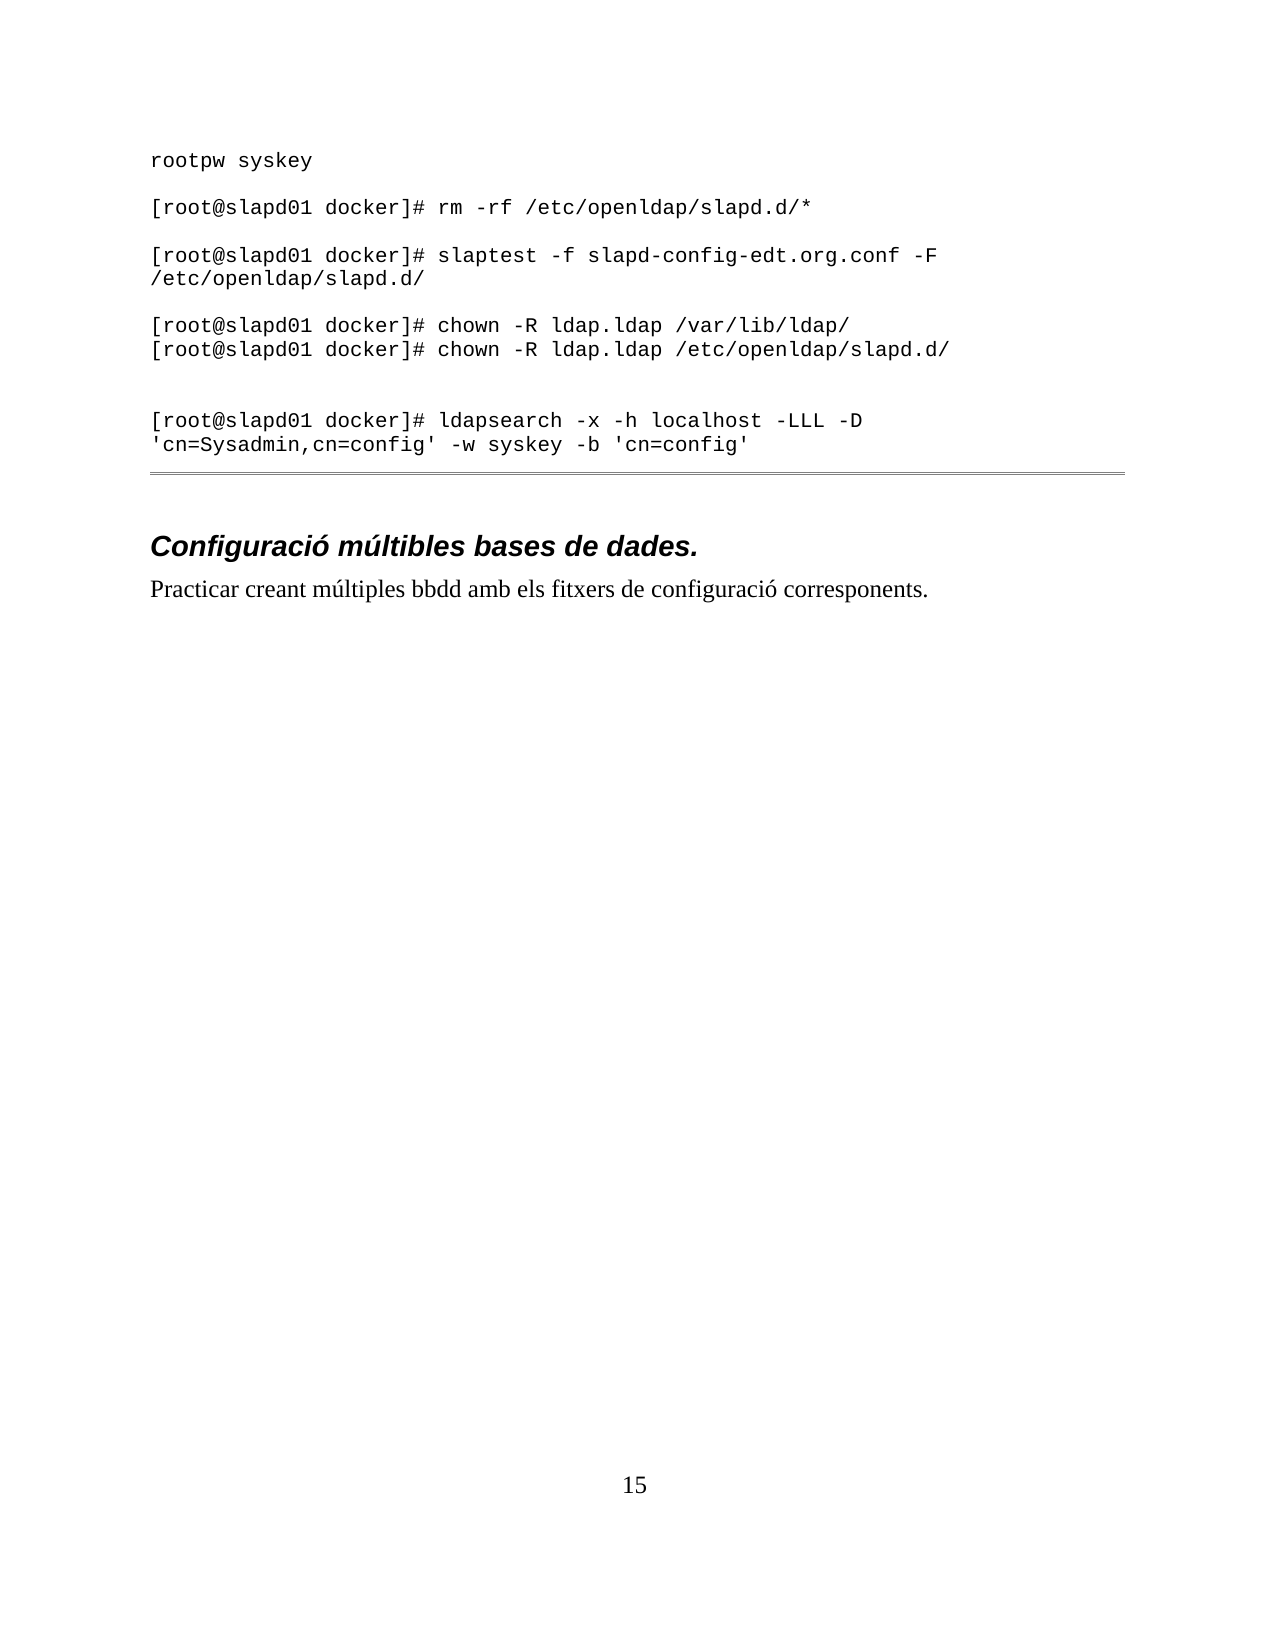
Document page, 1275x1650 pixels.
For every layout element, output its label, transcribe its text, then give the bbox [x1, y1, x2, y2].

text Practicar creant múltiples bbdd amb els fitxers de configuració corresponents. [150, 574, 1125, 603]
text [root@slapd01 docker]# chown -R ldap.ldap /etc/openldap/slapd.d/ [150, 339, 1125, 363]
subtitle Configuració múltibles bases de dades. [150, 528, 1125, 562]
text [root@slapd01 docker]# slaptest -f slapd-config-edt.org.conf -F /etc/openldap/slapd.d/ [150, 244, 1125, 292]
text [root@slapd01 docker]# chown -R ldap.ldap /var/lib/ldap/ [150, 316, 1125, 339]
text [root@slapd01 docker]# rm -rf /etc/openldap/slapd.d/* [150, 197, 1125, 221]
text rootpw syskey [150, 150, 1125, 174]
text [root@slapd01 docker]# ldapsearch -x -h localhost -LLL -D 'cn=Sysadmin,cn=config' -w syskey -b 'cn=config' [150, 410, 1125, 457]
